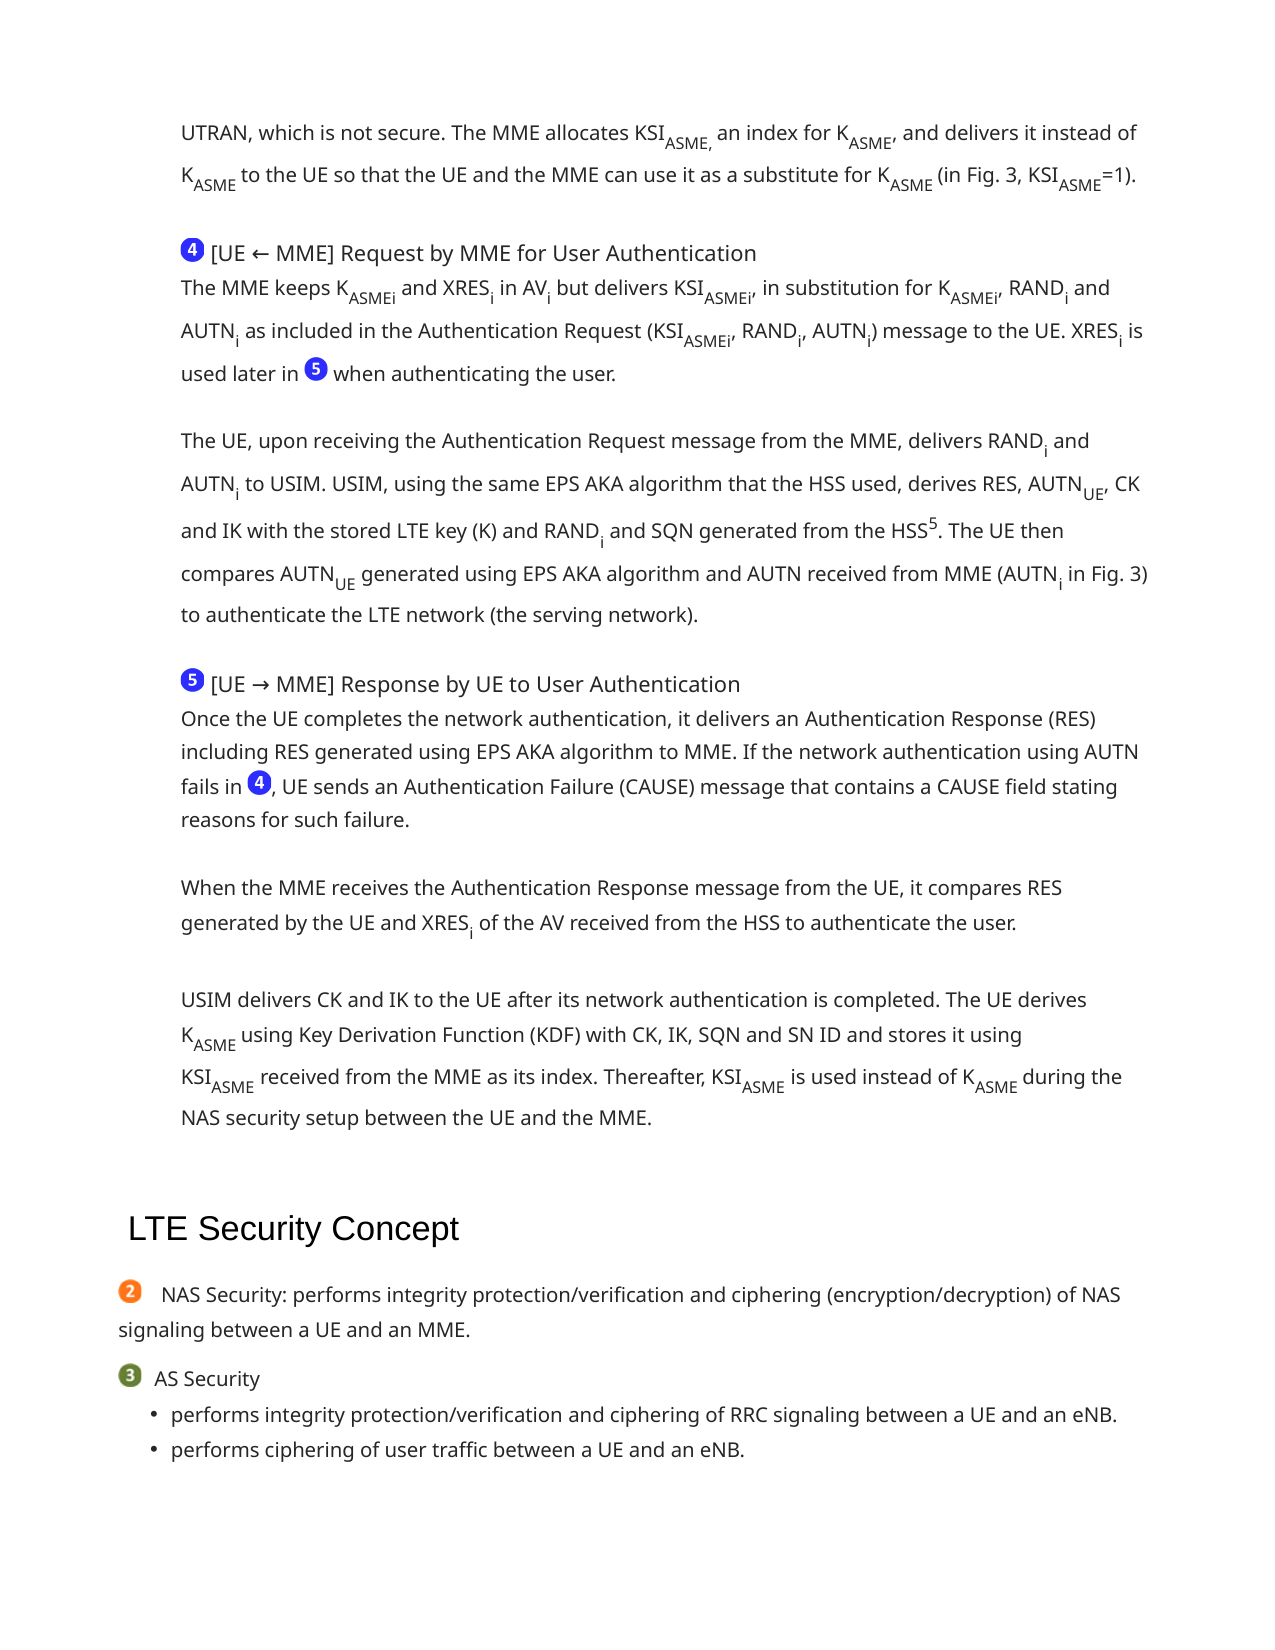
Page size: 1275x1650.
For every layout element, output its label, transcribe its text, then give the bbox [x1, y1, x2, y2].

text The UE, upon receiving the Authentication Request message from the MME, delivers RANDi and AUTNi to USIM. USIM, using the same EPS AKA algorithm that the HSS used, derives RES, AUTNUE, CK and IK with the stored LTE key (K) and RANDi and SQN generated from the HSS5. The UE then compares AUTNUE generated using EPS AKA algorithm and AUTN received from MME (AUTNi in Fig. 3) to authenticate the LTE network (the serving network). [181, 427, 1157, 629]
text The MME keeps KASMEi and XRESi in AVi but delivers KSIASMEi, in substitution for KASMEi, RANDi and AUTNi as included in the Authentication Request (KSIASMEi, RANDi, AUTNi) message to the UE. XRESi is used later in when authenticating the user. [181, 274, 1157, 387]
text • performs integrity protection/verification and ciphering of RRC signaling between a UE and an eNB. [118, 1399, 1157, 1428]
picture [247, 770, 272, 795]
text USIM delivers CK and IK to the UE after its network authentication is completed. The UE derives KASME using Key Derivation Function (KDF) with CK, IK, SQN and SN ID and stores it using KSIASME received from the MME as its index. Thereafter, KSIASME is used instead of KASME during the NAS security setup between the UE and the MME. [181, 985, 1157, 1132]
text Once the UE completes the network authentication, it delivers an Authentication Response (RES) including RES generated using EPS AKA algorithm to MME. If the network authentication using AUTN fails in , UE sends an Authentication Failure (CAUSE) message that contains a CAUSE field stating reasons for such failure. [181, 704, 1157, 833]
picture [304, 357, 328, 381]
picture [180, 668, 204, 692]
text When the MME receives the Authentication Response message from the UE, it compares RES generated by the UE and XRESi of the AV received from the HSS to authenticate the user. [181, 873, 1157, 944]
text [UE → MME] Response by UE to User Authentication [181, 669, 1157, 698]
text LTE Security Concept [118, 1172, 1157, 1248]
text UTRAN, which is not secure. The MME allocates KSIASME, an index for KASME, and delivers it instead of KASME to the UE so that the UE and the MME can use it as a substitute for KASME (in Fig. 3, KSIASME=1). [181, 118, 1157, 196]
picture [180, 238, 204, 262]
text NAS Security: performs integrity protection/verification and ciphering (encryption/decryption) of NAS signaling between a UE and an MME. [118, 1271, 1157, 1343]
text • performs ciphering of user traffic between a UE and an eNB. [118, 1434, 1157, 1463]
text AS Security [118, 1363, 1157, 1393]
text [UE ← MME] Request by MME for User Authentication [181, 238, 1157, 268]
picture [118, 1363, 142, 1387]
picture [118, 1279, 142, 1303]
